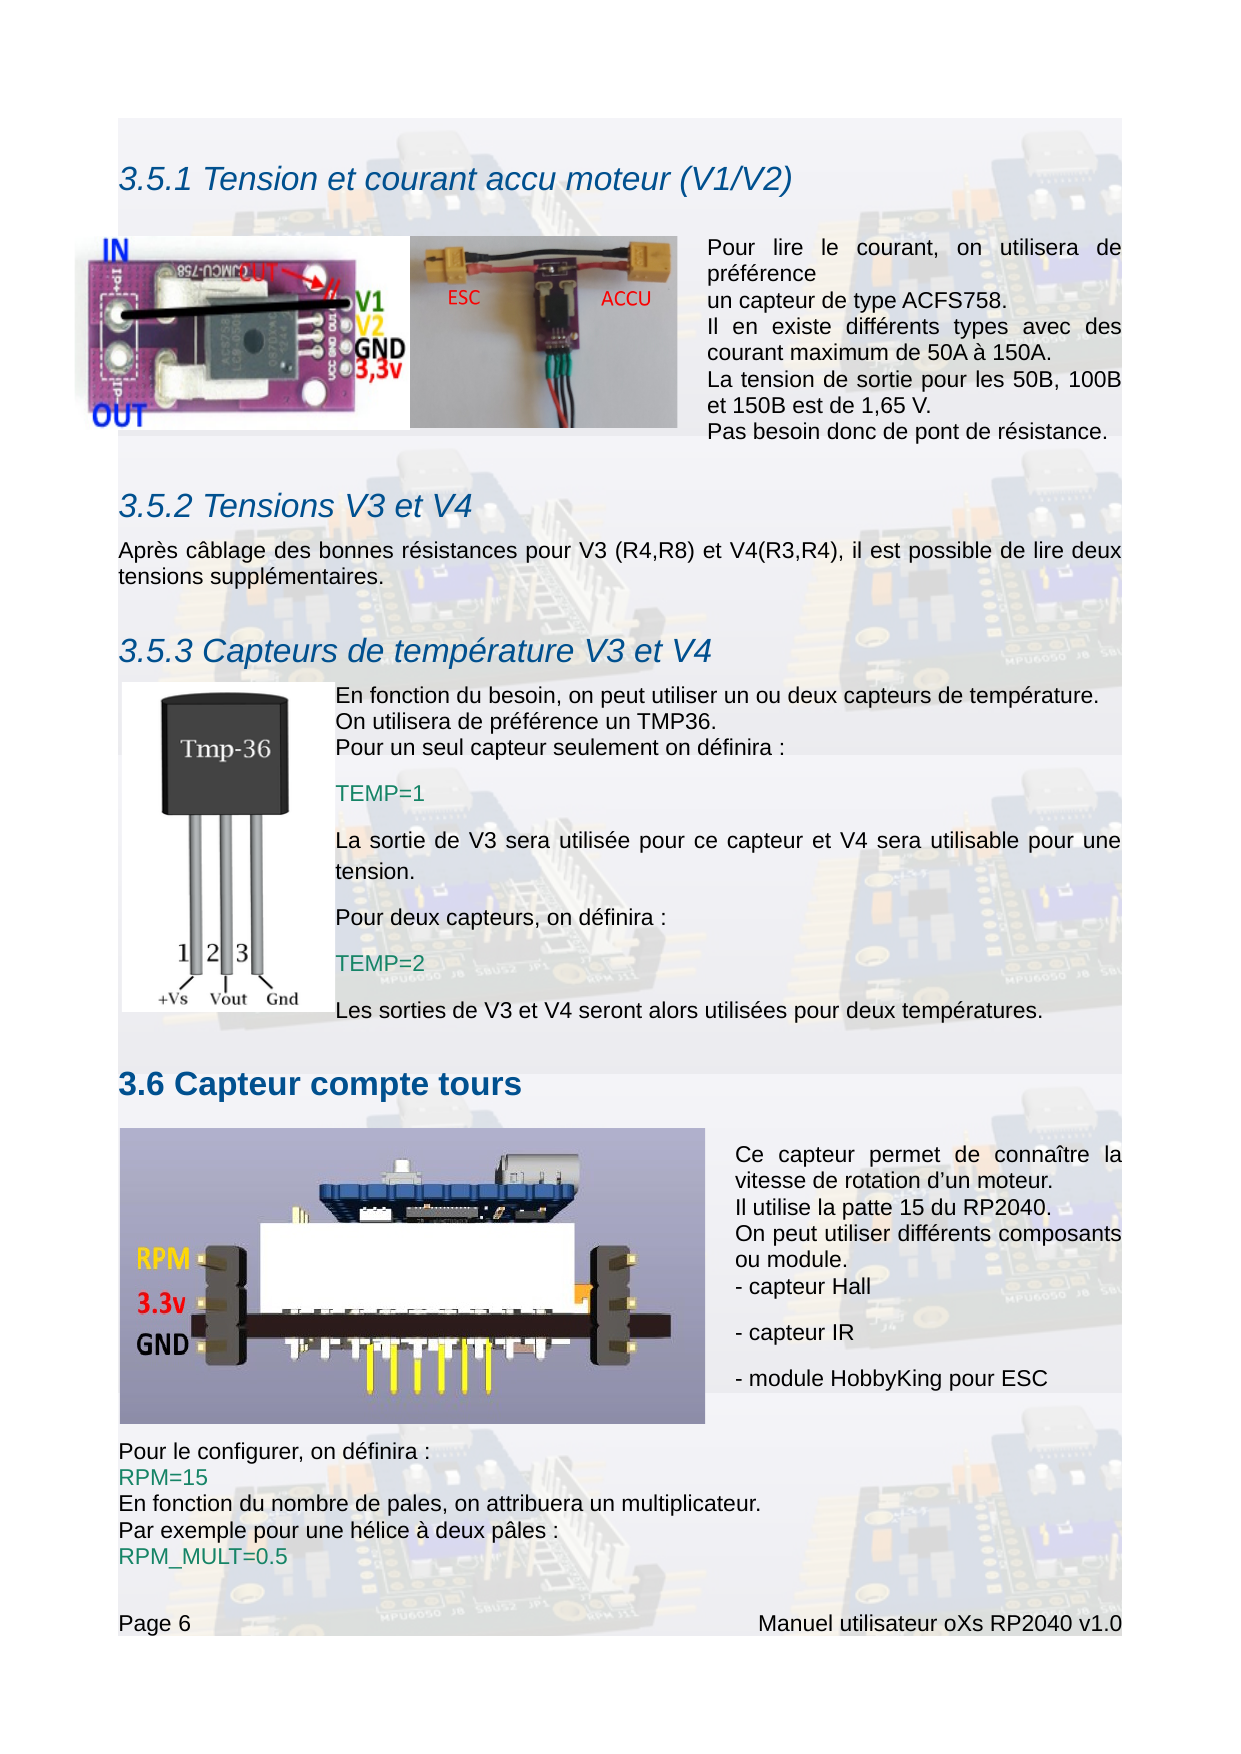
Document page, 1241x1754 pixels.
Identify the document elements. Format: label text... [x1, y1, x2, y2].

text Pour un seul capteur seulement on définira : [336, 734, 1122, 761]
text Il utilise la patte 15 du RP2040. [706, 1194, 1122, 1220]
text TEMP=1 [336, 780, 1122, 807]
text La sortie de V3 sera utilisée pour ce capteur et V4 sera utilisable pour une tension. [336, 827, 1122, 884]
text Après câblage des bonnes résistances pour V3 (R4,R8) et V4(R3,R4), il est possible de lire deux tensions supplémentaires. [118, 537, 1122, 589]
text - capteur Hall [706, 1273, 1122, 1299]
text En fonction du nombre de pales, on attribuera un multiplicateur. [118, 1490, 1122, 1517]
subtitle 3.5.2 Tensions V3 et V4 [118, 486, 1122, 524]
text En fonction du besoin, on peut utiliser un ou deux capteurs de température. [336, 682, 1122, 708]
text Il en existe différents types avec des courant maximum de 50A à 150A. [678, 313, 1122, 366]
picture [121, 682, 336, 1012]
text Pour le configurer, on définira : [118, 1438, 1122, 1464]
text TEMP=2 [336, 950, 1122, 977]
picture [119, 1128, 706, 1424]
text On peut utiliser différents composants ou module. [706, 1220, 1122, 1273]
text - module HobbyKing pour ESC [706, 1365, 1122, 1391]
text un capteur de type ACFS758. [678, 287, 1122, 313]
subtitle 3.5.1 Tension et courant accu moteur (V1/V2) [118, 159, 1122, 198]
subtitle 3.5.3 Capteurs de température V3 et V4 [118, 630, 1122, 669]
subtitle 3.6 Capteur compte tours [118, 1063, 1122, 1102]
text Pas besoin donc de pont de résistance. [118, 418, 1122, 445]
text - capteur IR [706, 1319, 1122, 1345]
text Par exemple pour une hélice à deux pâles : [118, 1517, 1122, 1543]
text RPM=15 [118, 1464, 1122, 1490]
text Ce capteur permet de connaître la vitesse de rotation d’un moteur. [706, 1141, 1122, 1194]
text On utilisera de préférence un TMP36. [336, 708, 1122, 734]
text RPM_MULT=0.5 [118, 1543, 1122, 1569]
text La tension de sortie pour les 50B, 100B et 150B est de 1,65 V. [678, 366, 1122, 418]
picture [74, 236, 678, 430]
text Pour deux capteurs, on définira : [336, 904, 1122, 931]
text Pour lire le courant, on utilisera de préférence [118, 234, 1122, 287]
text Les sorties de V3 et V4 seront alors utilisées pour deux températures. [118, 997, 1122, 1023]
